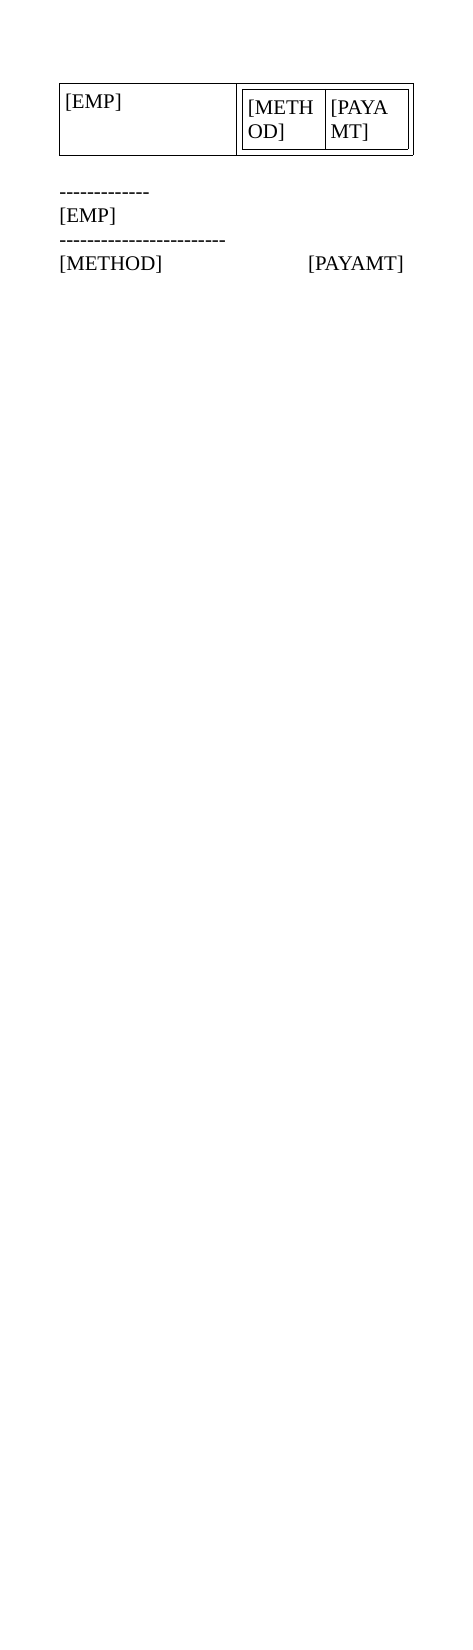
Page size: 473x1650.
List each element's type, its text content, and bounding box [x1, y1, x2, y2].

table_header [EMP] [60, 84, 236, 154]
text [EMP] [59, 203, 413, 227]
table_header [237, 84, 413, 154]
text [METHOD] [PAYAMT] [59, 251, 413, 275]
text ------------- [59, 179, 413, 203]
text ------------------------ [59, 227, 413, 251]
table_header [METHOD] [243, 90, 325, 149]
table_header [PAYAMT] [326, 90, 408, 149]
